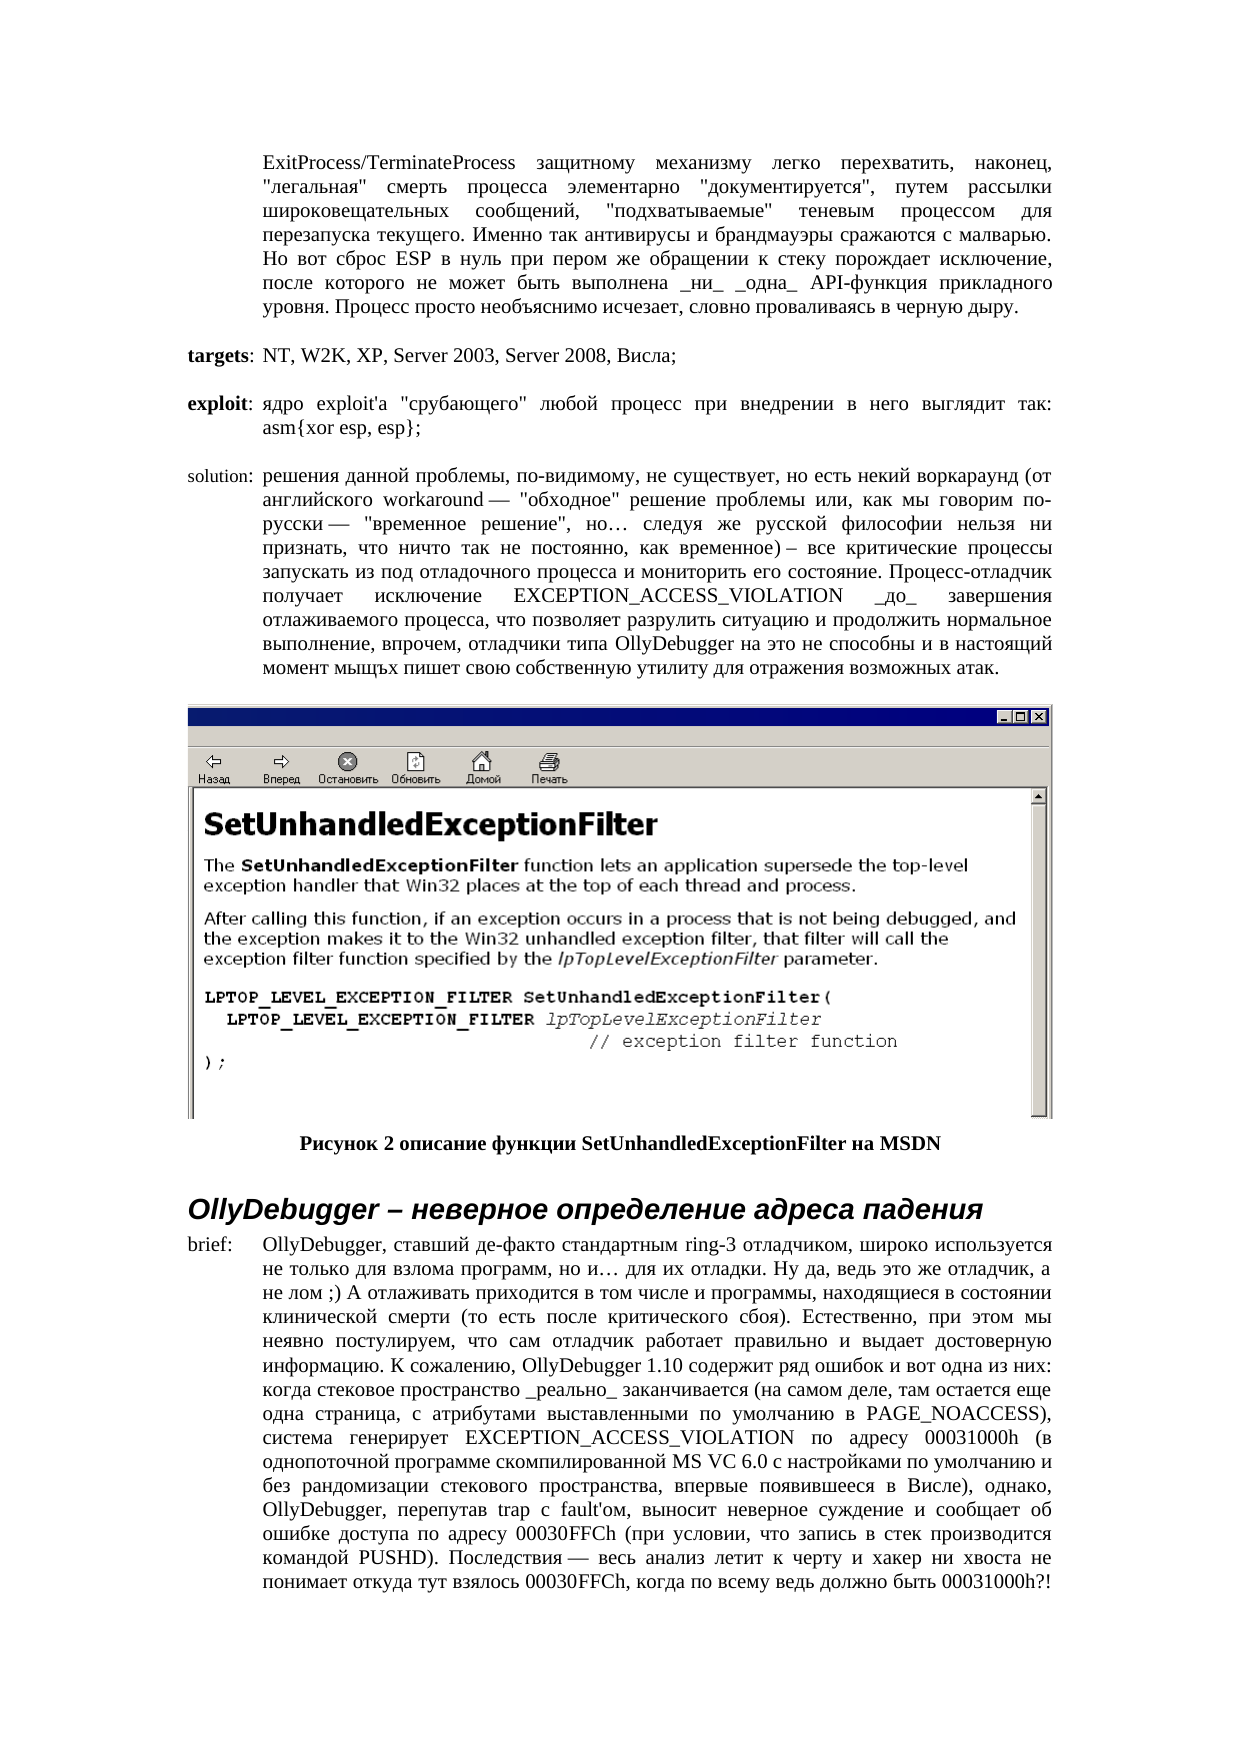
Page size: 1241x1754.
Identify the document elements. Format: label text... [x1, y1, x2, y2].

picture [187, 703, 1053, 1119]
text exploit: ядро exploit'а "срубающего" любой процесс при внедрении в него выглядит так: asm{xor esp, esp}; [187, 391, 1053, 439]
text brief: OllyDebugger, ставший де-факто стандартным ring-3 отладчиком, широко используется не только для взлома программ, но и… для их отладки. Ну да, ведь это же отладчик, а не лом ;) А отлаживать приходится в том числе и программы, находящиеся в состоянии клинической смерти (то есть после критического сбоя). Естественно, при этом мы неявно постулируем, что сам отладчик работает правильно и выдает достоверную информацию. К сожалению, OllyDebugger 1.10 содержит ряд ошибок и вот одна из них: когда стековое пространство _реально_ заканчивается (на самом деле, там остается еще одна страница, с атрибутами выставленными по умолчанию в PAGE_NOACCESS), система генерирует EXCEPTION_ACCESS_VIOLATION по адресу 00031000h (в однопоточной программе скомпилированной MS VC 6.0 с настройками по умолчанию и без рандомизации стекового пространства, впервые появившееся в Висле), однако, OllyDebugger, перепутав trap с fault'ом, выносит неверное суждение и сообщает об ошибке доступа по адресу 00030FFCh (при условии, что запись в стек производится командой PUSHD). Последствия — весь анализ летит к черту и хакер ни хвоста не понимает откуда тут взялось 00030FFCh, когда по всему ведь должно быть 00031000h?! [187, 1232, 1053, 1593]
text targets: NT, W2K, XP, Server 2003, Server 2008, Висла; [187, 342, 1053, 367]
text ExitProcess/TerminateProcess защитному механизму легко перехватить, наконец, "легальная" смерть процесса элементарно "документируется", путем рассылки широковещательных сообщений, "подхватываемые" теневым процессом для перезапуска текущего. Именно так антивирусы и брандмауэры сражаются с малварью. Но вот сброс ESP в нуль при пером же обращении к стеку порождает исключение, после которого не может быть выполнена _ни_ _одна_ API-функция прикладного уровня. Процесс просто необъяснимо исчезает, словно проваливаясь в черную дыру. [187, 150, 1053, 318]
text solution: решения данной проблемы, по-видимому, не существует, но есть некий воркараунд (от английского workaround — "обходное" решение проблемы или, как мы говорим по-русски — "временное решение", но… следуя же русской философии нельзя ни признать, что ничто так не постоянно, как временное) – все критические процессы запускать из под отладочного процесса и мониторить его состояние. Процесс-отладчик получает исключение EXCEPTION_ACCESS_VIOLATION _до_ завершения отлаживаемого процесса, что позволяет разрулить ситуацию и продолжить нормальное выполнение, впрочем, отладчики типа OllyDebugger на это не способны и в настоящий момент мыщъх пишет свою собственную утилиту для отражения возможных атак. [187, 463, 1053, 679]
subtitle OllyDebugger – неверное определение адреса падения [187, 1192, 1053, 1226]
text Рисунок 2 описание функции SetUnhandledExceptionFilter на MSDN [187, 1131, 1053, 1155]
